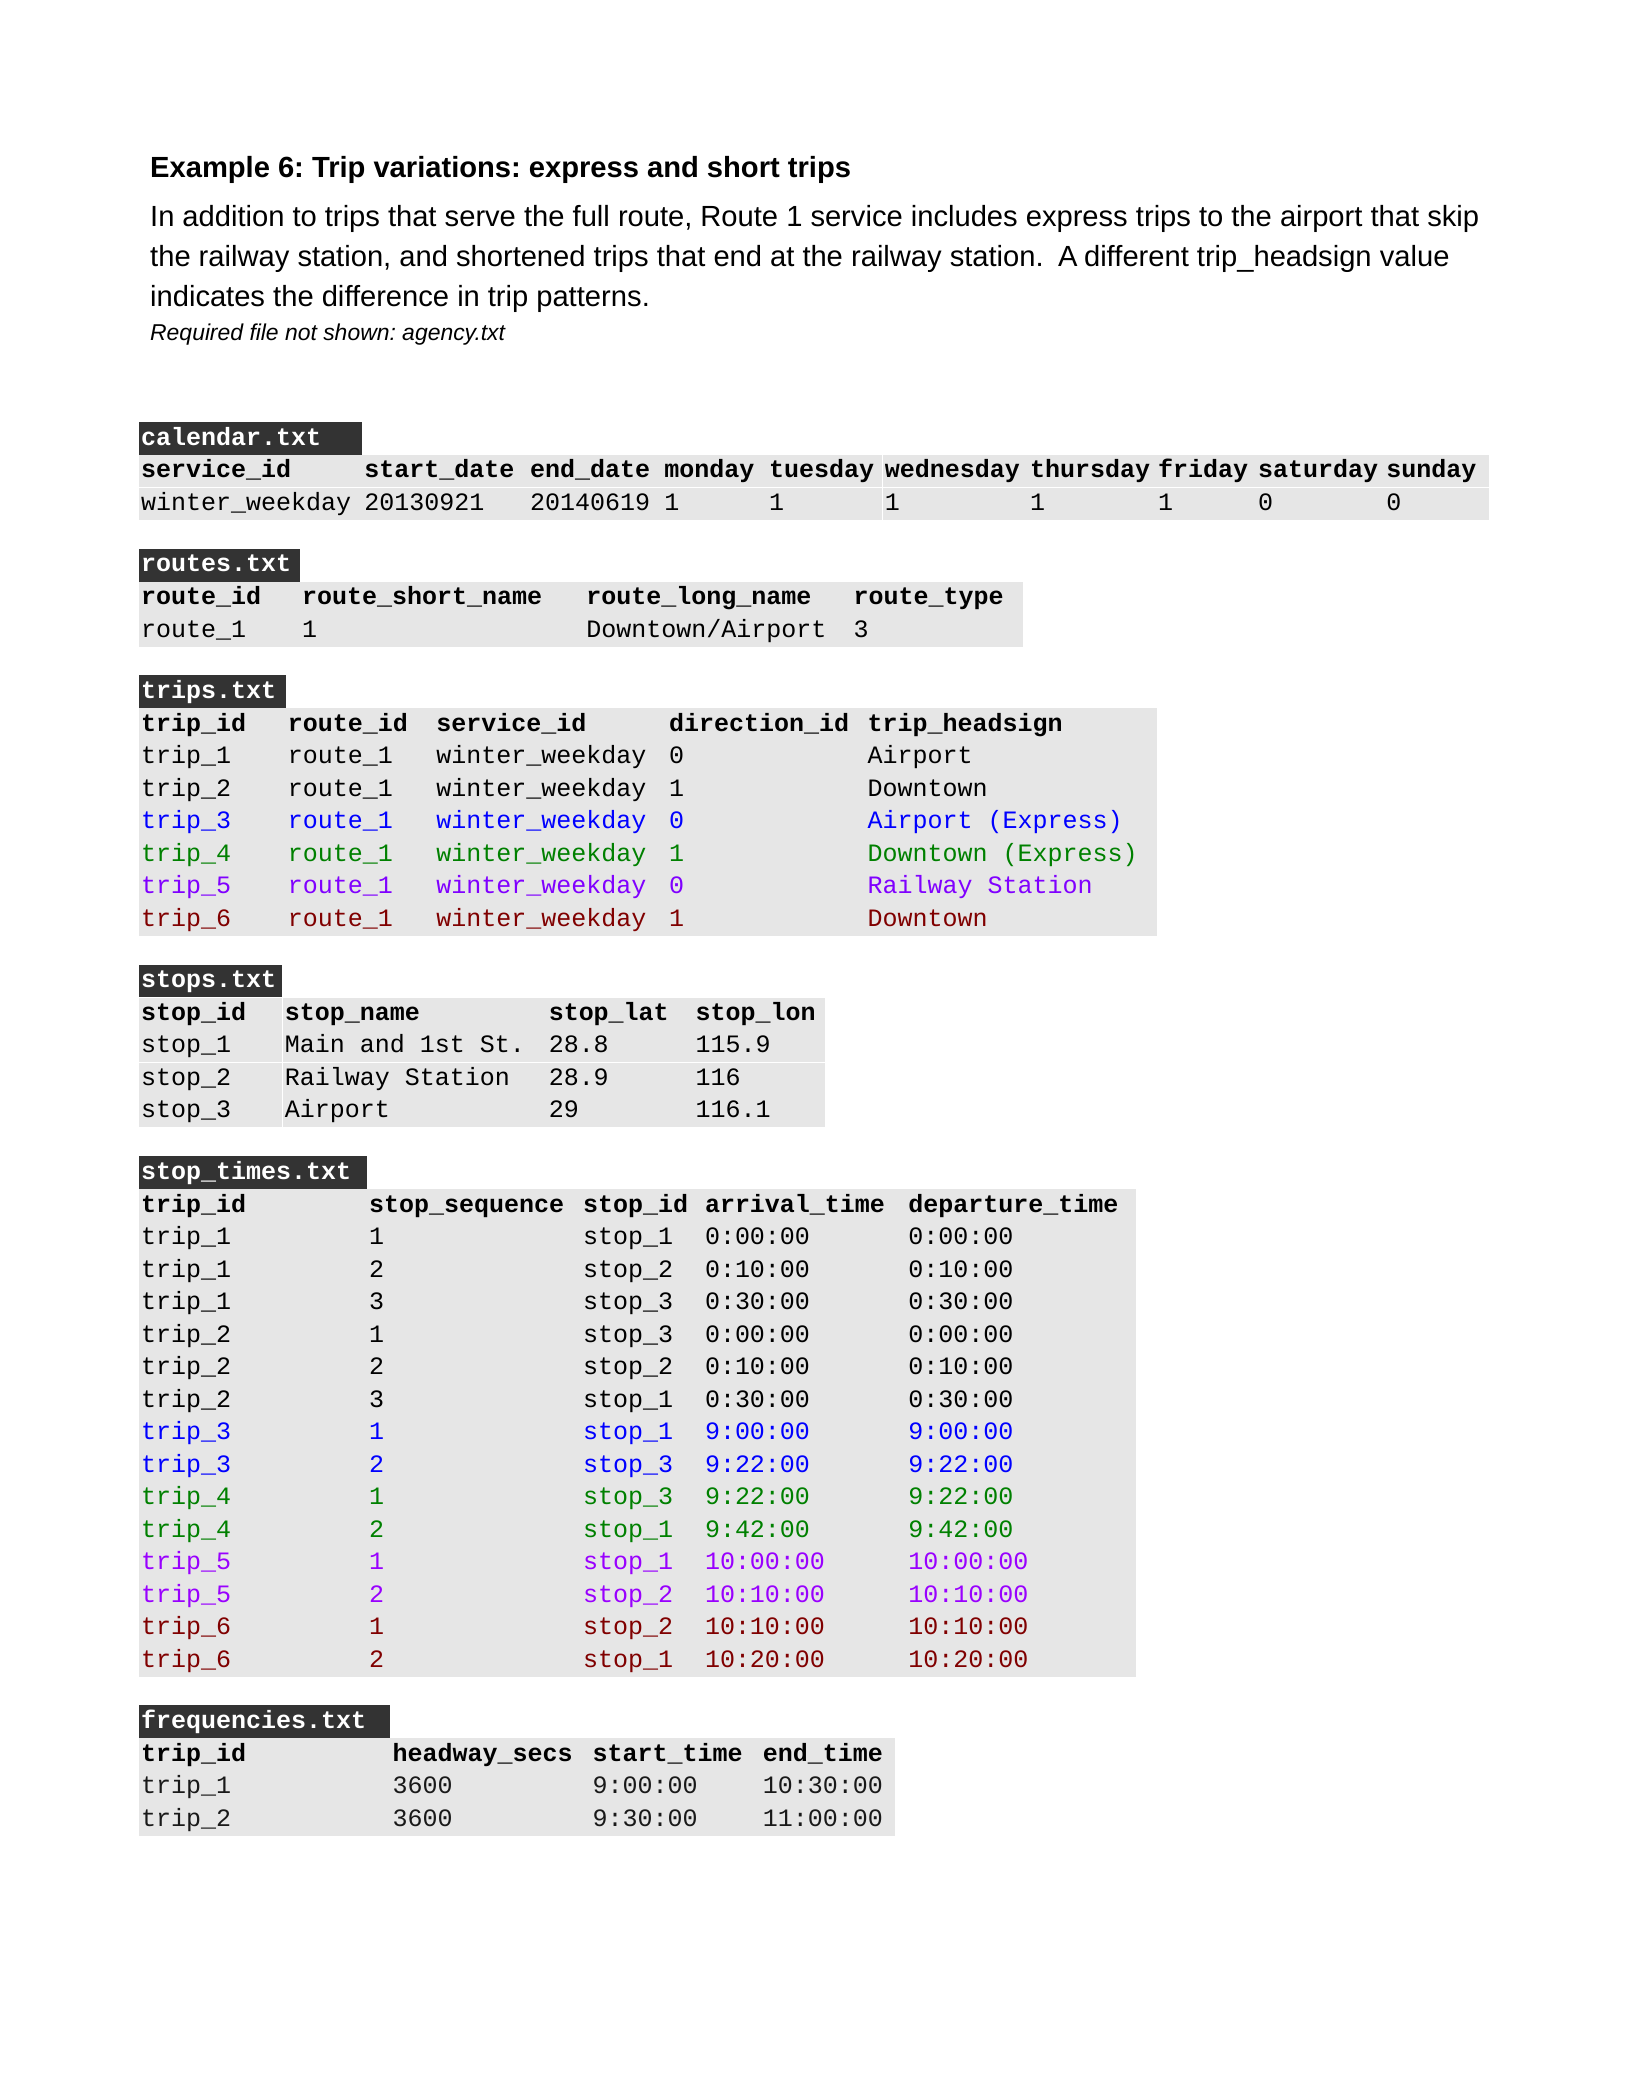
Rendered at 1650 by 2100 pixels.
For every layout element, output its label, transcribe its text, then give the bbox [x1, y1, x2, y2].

table_cell trip_4 [139, 838, 286, 871]
table_header [283, 965, 546, 997]
table_cell stop_2 [581, 1254, 703, 1287]
table_cell trip_2 [139, 1803, 390, 1836]
table_cell route_1 [286, 741, 434, 773]
table_header routes.txt [139, 549, 300, 582]
table_cell stop_3 [139, 1095, 282, 1127]
table_cell 0:10:00 [703, 1352, 906, 1384]
table_header [667, 675, 865, 708]
table_cell trip_4 [139, 1482, 367, 1514]
table_cell route_1 [286, 838, 434, 871]
table_cell friday [1156, 455, 1256, 487]
table_cell stop_id [139, 998, 282, 1030]
text In addition to trips that serve the full route, Route 1 service includes express trips to the airport that skip the railway station, and shortened trips that end at the railway station. A different trip_headsign value indicates the difference in trip patterns. [150, 198, 1500, 312]
table_cell headway_secs [390, 1738, 590, 1771]
table_cell 9:22:00 [703, 1482, 906, 1514]
table_header [761, 1705, 895, 1738]
table_cell 9:00:00 [703, 1417, 906, 1449]
table_header [1028, 422, 1156, 455]
table_cell 1 [667, 838, 865, 871]
table_cell arrival_time [703, 1189, 906, 1222]
table_cell stop_id [581, 1189, 703, 1222]
table_cell trip_headsign [865, 708, 1157, 741]
table_cell trip_5 [139, 871, 286, 903]
table_cell Downtown [865, 903, 1157, 936]
table_cell route_1 [286, 773, 434, 806]
table_cell 3 [851, 614, 1023, 647]
table_cell trip_1 [139, 1771, 390, 1803]
table_header [581, 1156, 703, 1189]
table_cell direction_id [667, 708, 865, 741]
table_cell 2 [367, 1579, 581, 1612]
table_cell stop_3 [581, 1319, 703, 1352]
table_cell winter_weekday [434, 806, 667, 838]
table_cell 1 [1028, 488, 1156, 520]
table_cell trip_2 [139, 1352, 367, 1384]
table_header [546, 965, 693, 997]
table_cell 9:00:00 [906, 1417, 1136, 1449]
table_cell 116 [693, 1063, 825, 1095]
table_header stops.txt [139, 965, 282, 997]
table_cell 1 [367, 1547, 581, 1579]
table_cell stop_1 [581, 1417, 703, 1449]
table_cell 2 [367, 1449, 581, 1482]
table_header [528, 422, 662, 455]
table_cell stop_2 [581, 1352, 703, 1384]
table_cell Downtown (Express) [865, 838, 1157, 871]
table_header [286, 675, 434, 708]
table_cell 0 [1256, 488, 1384, 520]
table_header [584, 549, 851, 582]
subtitle Example 6: Trip variations: express and short trips [150, 150, 1500, 183]
table_cell stop_3 [581, 1482, 703, 1514]
table_cell 1 [367, 1319, 581, 1352]
table_cell trip_1 [139, 1254, 367, 1287]
table_cell trip_6 [139, 903, 286, 936]
table_cell winter_weekday [434, 903, 667, 936]
table_cell 3600 [390, 1803, 590, 1836]
table_cell 0:10:00 [906, 1352, 1136, 1384]
table_cell wednesday [883, 455, 1028, 487]
table_cell 10:10:00 [703, 1612, 906, 1644]
table_cell 20140619 [528, 488, 662, 520]
table_header [1256, 422, 1384, 455]
table_header [906, 1156, 1136, 1189]
table_cell route_long_name [584, 582, 851, 614]
table_cell 116.1 [693, 1095, 825, 1127]
table_cell 1 [667, 773, 865, 806]
table_cell end_time [761, 1738, 895, 1771]
table_cell trip_3 [139, 806, 286, 838]
table_cell 9:30:00 [590, 1803, 761, 1836]
table_cell 10:30:00 [761, 1771, 895, 1803]
table_header calendar.txt [139, 422, 362, 455]
table_cell Airport [865, 741, 1157, 773]
table_cell start_time [590, 1738, 761, 1771]
table_cell route_type [851, 582, 1023, 614]
table_cell 0 [667, 871, 865, 903]
table_cell departure_time [906, 1189, 1136, 1222]
table_header stop_times.txt [139, 1156, 367, 1189]
table_cell trip_1 [139, 741, 286, 773]
table_cell trip_5 [139, 1579, 367, 1612]
table_cell winter_weekday [139, 488, 362, 520]
table_cell start_date [362, 455, 528, 487]
table_header [362, 422, 528, 455]
table_header [367, 1156, 581, 1189]
table_cell 1 [300, 614, 584, 647]
table_cell 115.9 [693, 1030, 825, 1062]
table_cell 1 [767, 488, 882, 520]
table_cell 0 [667, 806, 865, 838]
table_header [851, 549, 1023, 582]
table_cell stop_lat [546, 998, 693, 1030]
table_cell 1 [883, 488, 1028, 520]
table_cell trip_5 [139, 1547, 367, 1579]
table_cell 0:00:00 [703, 1222, 906, 1254]
table_cell 10:10:00 [703, 1579, 906, 1612]
table_cell 28.8 [546, 1030, 693, 1062]
table_cell 0 [1384, 488, 1489, 520]
table_cell stop_3 [581, 1287, 703, 1319]
table_cell 28.9 [546, 1063, 693, 1095]
table_cell sunday [1384, 455, 1489, 487]
table_cell 1 [367, 1612, 581, 1644]
table_cell trip_6 [139, 1612, 367, 1644]
table_cell trip_2 [139, 1384, 367, 1417]
table_header [300, 549, 584, 582]
table_cell route_1 [139, 614, 300, 647]
table_cell thursday [1028, 455, 1156, 487]
table_cell trip_3 [139, 1449, 367, 1482]
table_cell 0:30:00 [906, 1384, 1136, 1417]
table_cell Main and 1st St. [283, 1030, 546, 1062]
table_cell 10:00:00 [906, 1547, 1136, 1579]
table_cell stop_1 [581, 1384, 703, 1417]
table_header [1384, 422, 1489, 455]
table_header [693, 965, 825, 997]
table_header [390, 1705, 590, 1738]
table_cell service_id [139, 455, 362, 487]
table_header [865, 675, 1157, 708]
table_cell 2 [367, 1644, 581, 1677]
table_cell 2 [367, 1514, 581, 1547]
table_cell stop_2 [581, 1579, 703, 1612]
table_cell 0:00:00 [906, 1222, 1136, 1254]
table_cell 1 [662, 488, 767, 520]
table_cell winter_weekday [434, 838, 667, 871]
table_header frequencies.txt [139, 1705, 390, 1738]
table_cell Airport [283, 1095, 546, 1127]
table_cell 10:10:00 [906, 1612, 1136, 1644]
table_cell trip_id [139, 1738, 390, 1771]
table_cell Downtown [865, 773, 1157, 806]
table_cell trip_6 [139, 1644, 367, 1677]
table_cell stop_name [283, 998, 546, 1030]
table_cell route_id [286, 708, 434, 741]
table_cell monday [662, 455, 767, 487]
table_cell 3 [367, 1384, 581, 1417]
table_cell 29 [546, 1095, 693, 1127]
table_header [767, 422, 882, 455]
table_cell trip_id [139, 1189, 367, 1222]
table_cell 0:00:00 [906, 1319, 1136, 1352]
table_cell end_date [528, 455, 662, 487]
table_cell Downtown/Airport [584, 614, 851, 647]
table_cell Railway Station [283, 1063, 546, 1095]
table_cell 0:30:00 [906, 1287, 1136, 1319]
table_cell stop_2 [139, 1063, 282, 1095]
table_header [1156, 422, 1256, 455]
table_cell 10:10:00 [906, 1579, 1136, 1612]
table_cell trip_2 [139, 773, 286, 806]
table_cell trip_2 [139, 1319, 367, 1352]
table_cell stop_1 [139, 1030, 282, 1062]
table_header [662, 422, 767, 455]
table_cell 0:30:00 [703, 1287, 906, 1319]
table_cell 3600 [390, 1771, 590, 1803]
table_cell tuesday [767, 455, 882, 487]
table_cell trip_1 [139, 1287, 367, 1319]
table_cell 9:42:00 [703, 1514, 906, 1547]
table_cell 10:00:00 [703, 1547, 906, 1579]
table_header [703, 1156, 906, 1189]
table_cell trip_1 [139, 1222, 367, 1254]
table_cell stop_3 [581, 1449, 703, 1482]
table_cell 0:00:00 [703, 1319, 906, 1352]
table_cell route_id [139, 582, 300, 614]
table_cell 3 [367, 1287, 581, 1319]
table_cell route_short_name [300, 582, 584, 614]
table_cell 1 [367, 1482, 581, 1514]
table_cell stop_sequence [367, 1189, 581, 1222]
table_cell 0:30:00 [703, 1384, 906, 1417]
table_header trips.txt [139, 675, 286, 708]
table_cell trip_3 [139, 1417, 367, 1449]
table_cell stop_lon [693, 998, 825, 1030]
table_cell 10:20:00 [906, 1644, 1136, 1677]
table_cell winter_weekday [434, 741, 667, 773]
table_cell stop_1 [581, 1222, 703, 1254]
table_cell 9:00:00 [590, 1771, 761, 1803]
table_cell 2 [367, 1352, 581, 1384]
table_cell saturday [1256, 455, 1384, 487]
table_cell 2 [367, 1254, 581, 1287]
table_cell 9:22:00 [906, 1482, 1136, 1514]
text Required file not shown: agency.txt [150, 319, 1500, 346]
table_cell 9:22:00 [703, 1449, 906, 1482]
table_cell stop_1 [581, 1514, 703, 1547]
table_cell winter_weekday [434, 773, 667, 806]
table_cell 1 [367, 1417, 581, 1449]
table_cell stop_1 [581, 1644, 703, 1677]
table_cell 1 [367, 1222, 581, 1254]
table_cell Airport (Express) [865, 806, 1157, 838]
table_cell 11:00:00 [761, 1803, 895, 1836]
table_cell 10:20:00 [703, 1644, 906, 1677]
table_cell stop_1 [581, 1547, 703, 1579]
table_cell route_1 [286, 903, 434, 936]
table_cell route_1 [286, 871, 434, 903]
table_header [434, 675, 667, 708]
table_cell 0:10:00 [703, 1254, 906, 1287]
table_cell route_1 [286, 806, 434, 838]
table_cell 1 [1156, 488, 1256, 520]
table_cell 9:42:00 [906, 1514, 1136, 1547]
table_cell 9:22:00 [906, 1449, 1136, 1482]
table_cell 1 [667, 903, 865, 936]
table_cell Railway Station [865, 871, 1157, 903]
table_cell service_id [434, 708, 667, 741]
table_cell 20130921 [362, 488, 528, 520]
table_cell 0:10:00 [906, 1254, 1136, 1287]
table_header [883, 422, 1028, 455]
table_cell trip_id [139, 708, 286, 741]
table_cell trip_4 [139, 1514, 367, 1547]
table_cell stop_2 [581, 1612, 703, 1644]
table_cell 0 [667, 741, 865, 773]
table_header [590, 1705, 761, 1738]
table_cell winter_weekday [434, 871, 667, 903]
